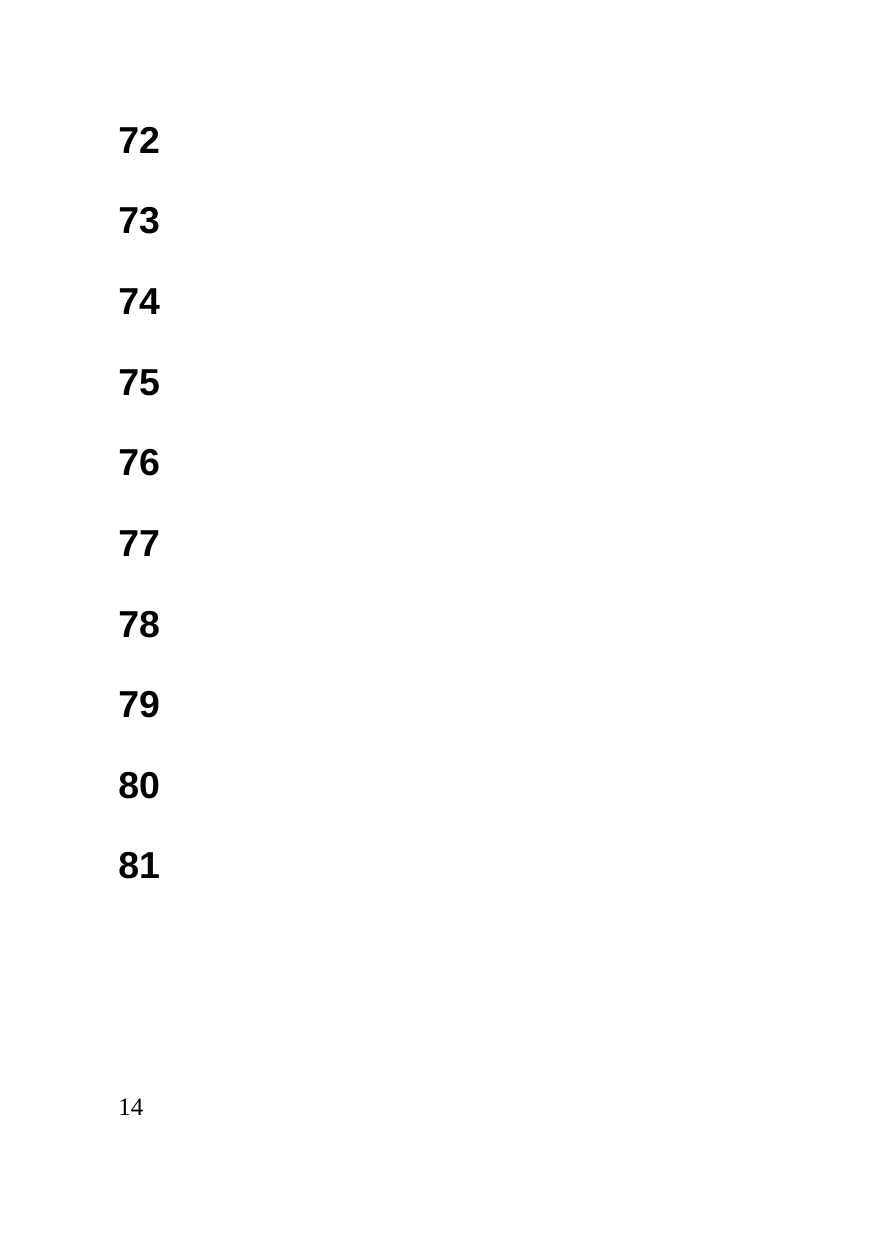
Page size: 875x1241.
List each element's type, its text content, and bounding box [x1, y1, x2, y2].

subtitle 72 [118, 118, 756, 161]
subtitle 77 [118, 521, 756, 564]
subtitle 75 [118, 360, 756, 403]
subtitle 74 [118, 279, 756, 322]
subtitle 76 [118, 441, 756, 484]
subtitle 73 [118, 199, 756, 242]
subtitle 79 [118, 682, 756, 726]
subtitle 81 [118, 844, 756, 887]
subtitle 78 [118, 602, 756, 645]
subtitle 80 [118, 763, 756, 806]
